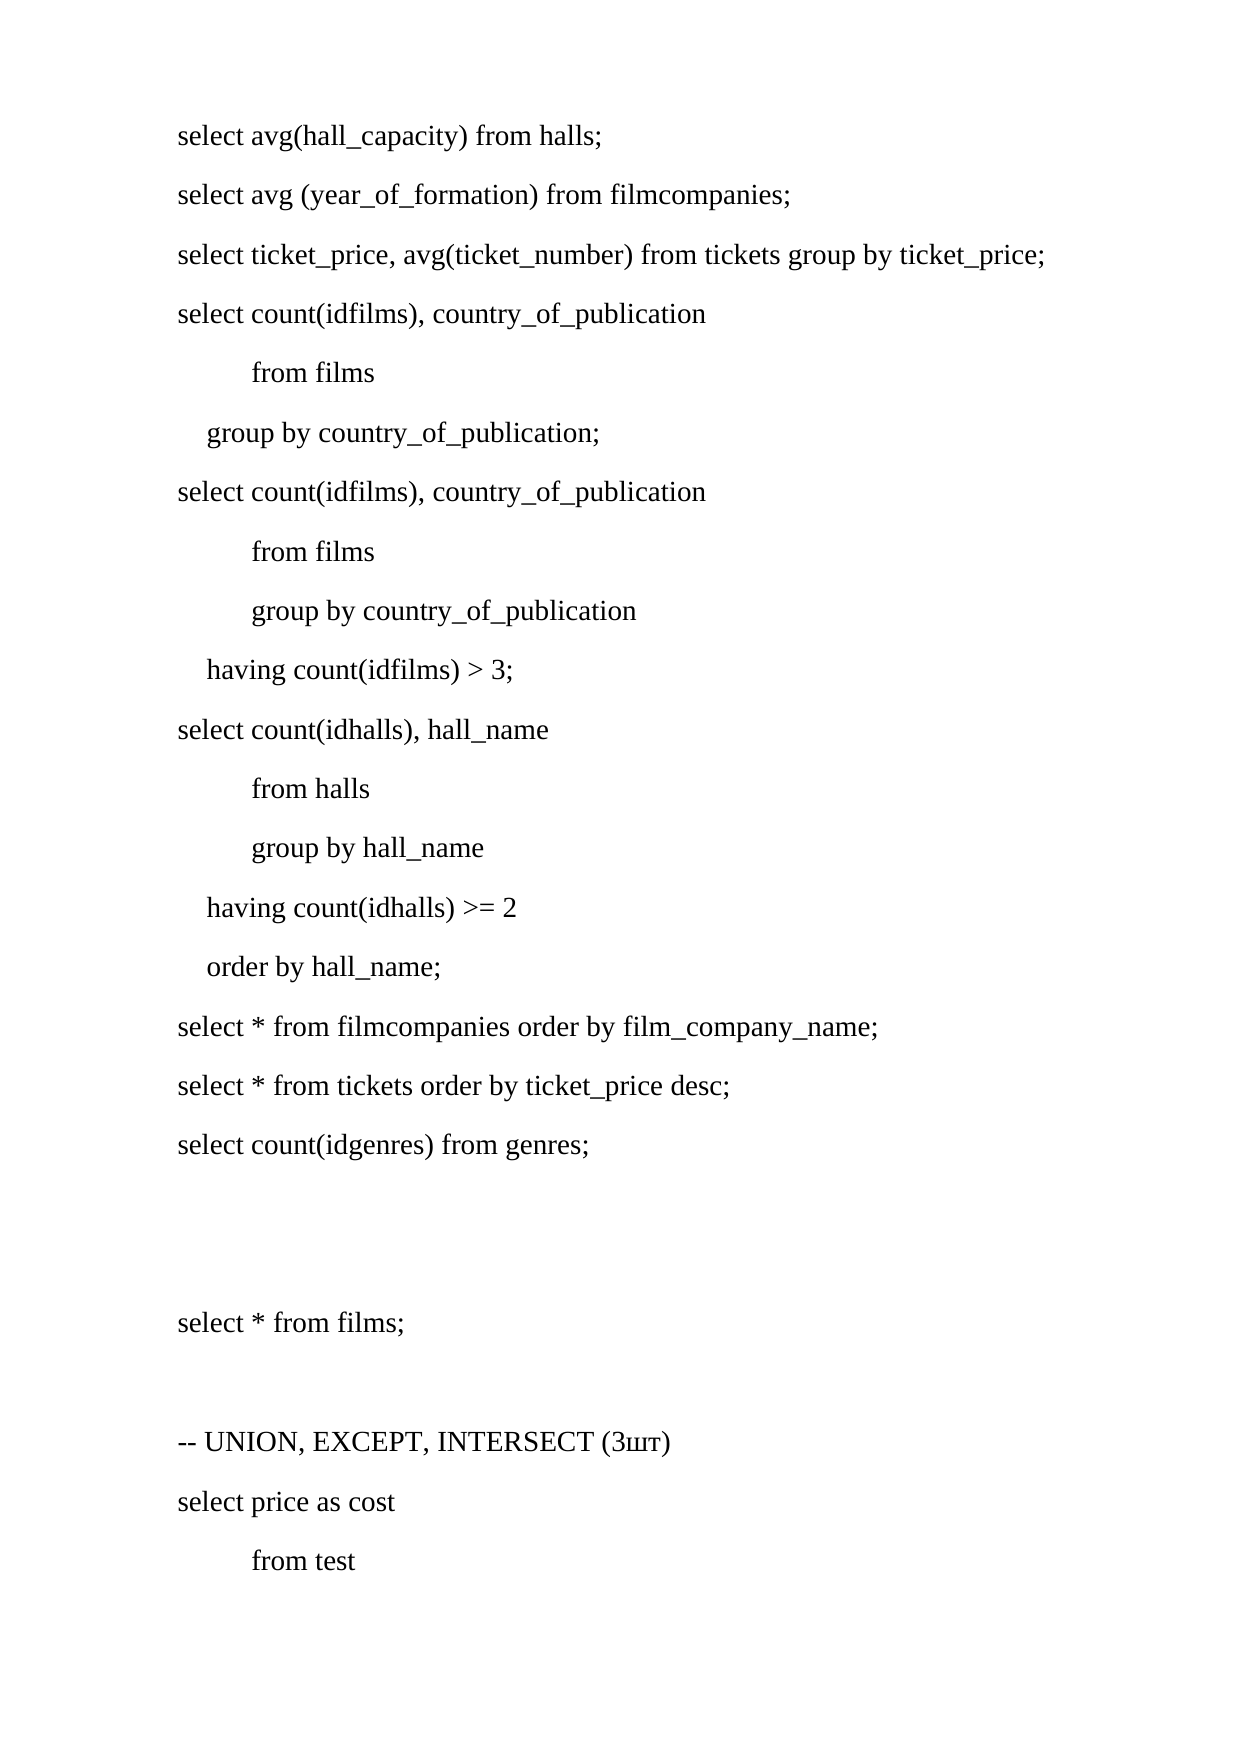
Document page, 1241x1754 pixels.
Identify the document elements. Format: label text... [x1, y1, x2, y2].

text from films [177, 356, 1152, 389]
text select count(idfilms), country_of_publication [177, 296, 1152, 330]
text order by hall_name; [177, 949, 1152, 983]
text select avg(hall_capacity) from halls; [177, 118, 1152, 152]
text select count(idgenres) from genres; [177, 1127, 1152, 1161]
text -- UNION, EXCEPT, INTERSECT (3шт) [177, 1424, 1152, 1458]
text select * from films; [177, 1306, 1152, 1339]
text having count(idhalls) >= 2 [177, 890, 1152, 923]
text select * from filmcompanies order by film_company_name; [177, 1009, 1152, 1042]
text select * from tickets order by ticket_price desc; [177, 1068, 1152, 1102]
text select price as cost [177, 1484, 1152, 1517]
text group by country_of_publication [177, 593, 1152, 627]
text from films [177, 534, 1152, 567]
text group by country_of_publication; [177, 415, 1152, 448]
text from halls [177, 771, 1152, 805]
text group by hall_name [177, 831, 1152, 864]
text select ticket_price, avg(ticket_number) from tickets group by ticket_price; [177, 237, 1152, 270]
text select count(idfilms), country_of_publication [177, 474, 1152, 508]
text select avg (year_of_formation) from filmcompanies; [177, 177, 1152, 211]
text having count(idfilms) > 3; [177, 652, 1152, 686]
text select count(idhalls), hall_name [177, 712, 1152, 745]
text from test [177, 1543, 1152, 1577]
